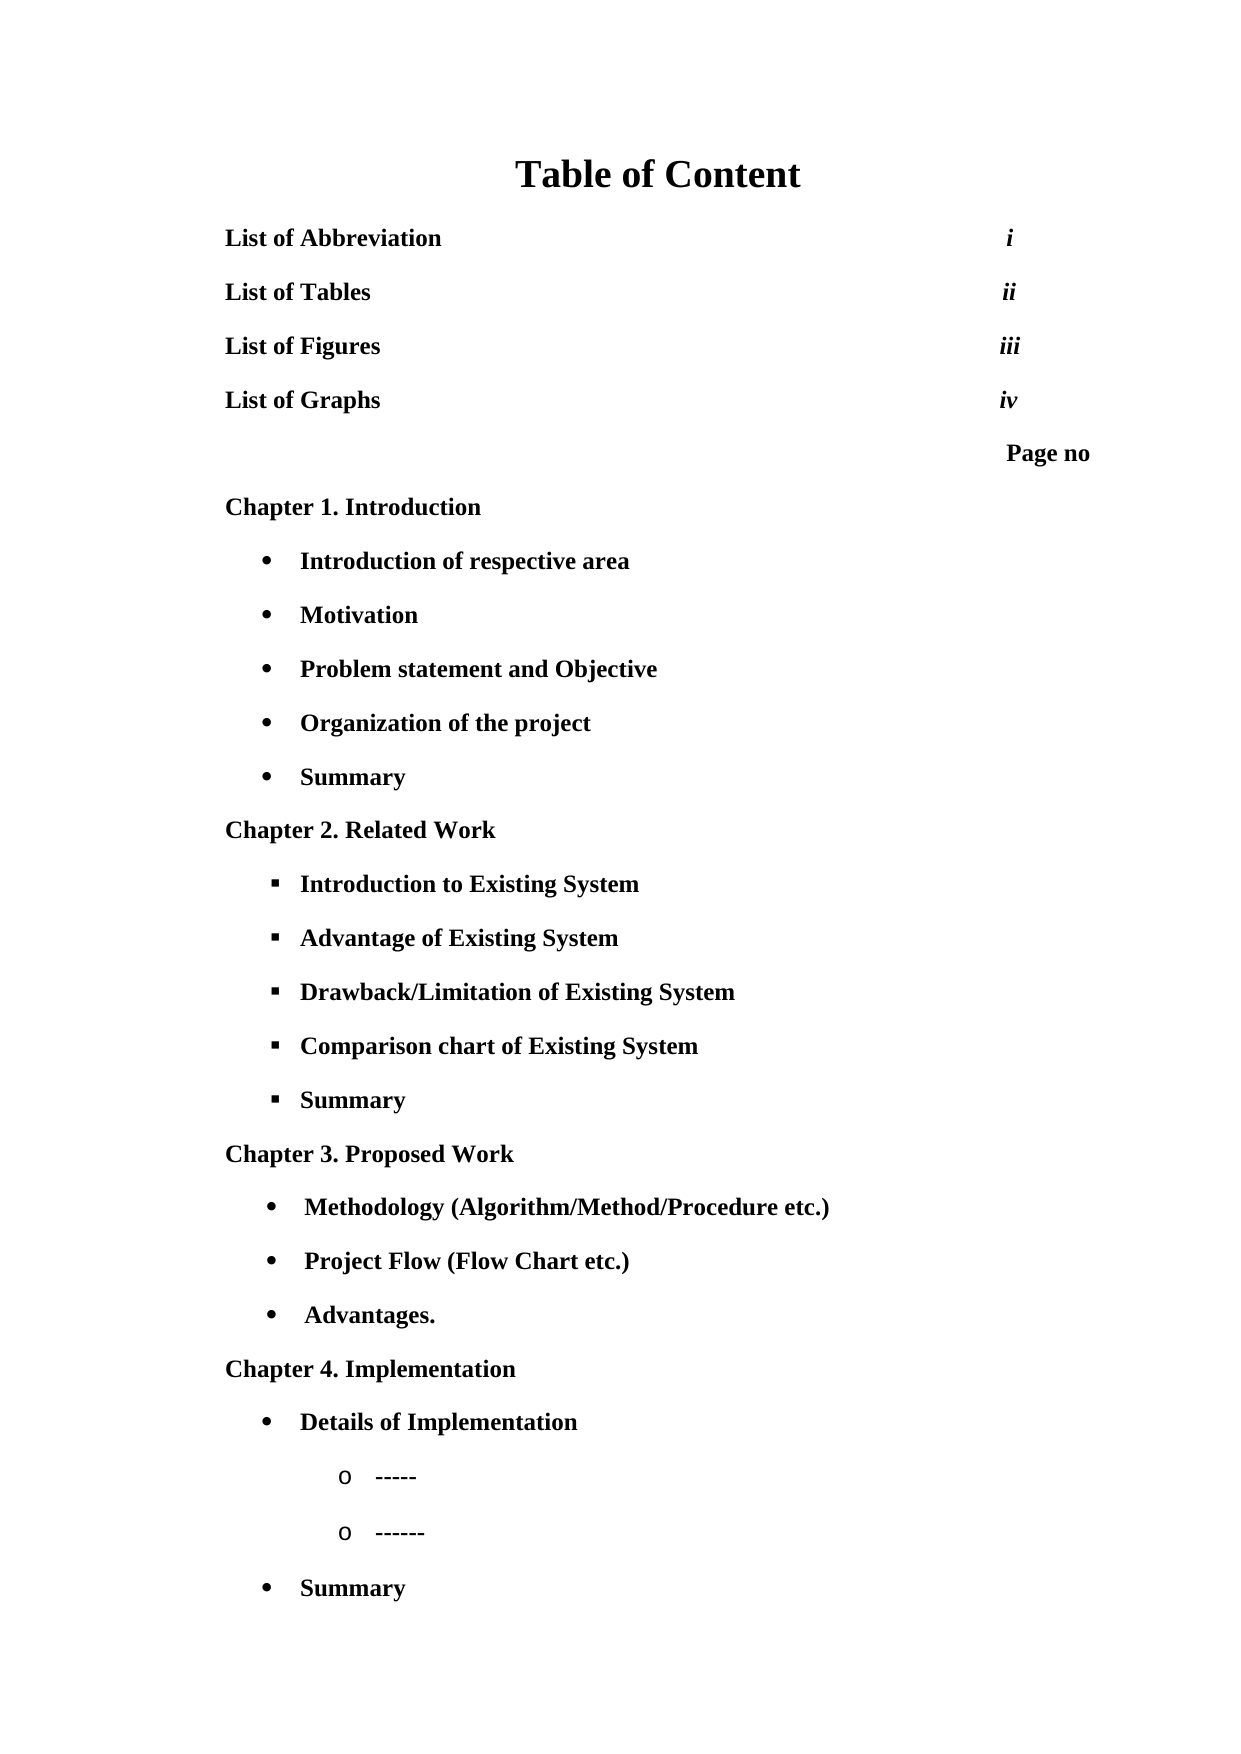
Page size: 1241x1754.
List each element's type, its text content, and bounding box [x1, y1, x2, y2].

list Problem statement and Objective [262, 654, 1090, 683]
text List of Graphs iv [225, 385, 1090, 413]
text Page no [225, 438, 1090, 467]
list Organization of the project [262, 708, 1090, 737]
text Chapter 3. Proposed Work [225, 1139, 1090, 1167]
list Methodology (Algorithm/Method/Procedure etc.) [267, 1192, 1090, 1221]
text Chapter 4. Implementation [225, 1354, 1090, 1382]
list Advantage of Existing System [269, 923, 1090, 952]
list Drawback/Limitation of Existing System [269, 977, 1090, 1006]
text List of Figures iii [225, 331, 1090, 359]
list Details of Implementation [262, 1407, 1090, 1436]
list Introduction of respective area [262, 546, 1090, 575]
list ----- [337, 1461, 1090, 1492]
list Summary [269, 1085, 1090, 1113]
text Table of Content [225, 150, 1090, 196]
list Comparison chart of Existing System [269, 1031, 1090, 1060]
list Project Flow (Flow Chart etc.) [267, 1246, 1090, 1275]
list Summary [262, 1573, 1090, 1602]
text List of Abbreviation i [225, 223, 1090, 252]
list Motivation [262, 600, 1090, 629]
list Summary [262, 762, 1090, 790]
text List of Tables ii [225, 277, 1090, 306]
list Advantages. [267, 1300, 1090, 1329]
list Introduction to Existing System [269, 869, 1090, 898]
list ------ [337, 1517, 1090, 1548]
text Chapter 1. Introduction [225, 492, 1090, 521]
text Chapter 2. Related Work [225, 816, 1090, 844]
